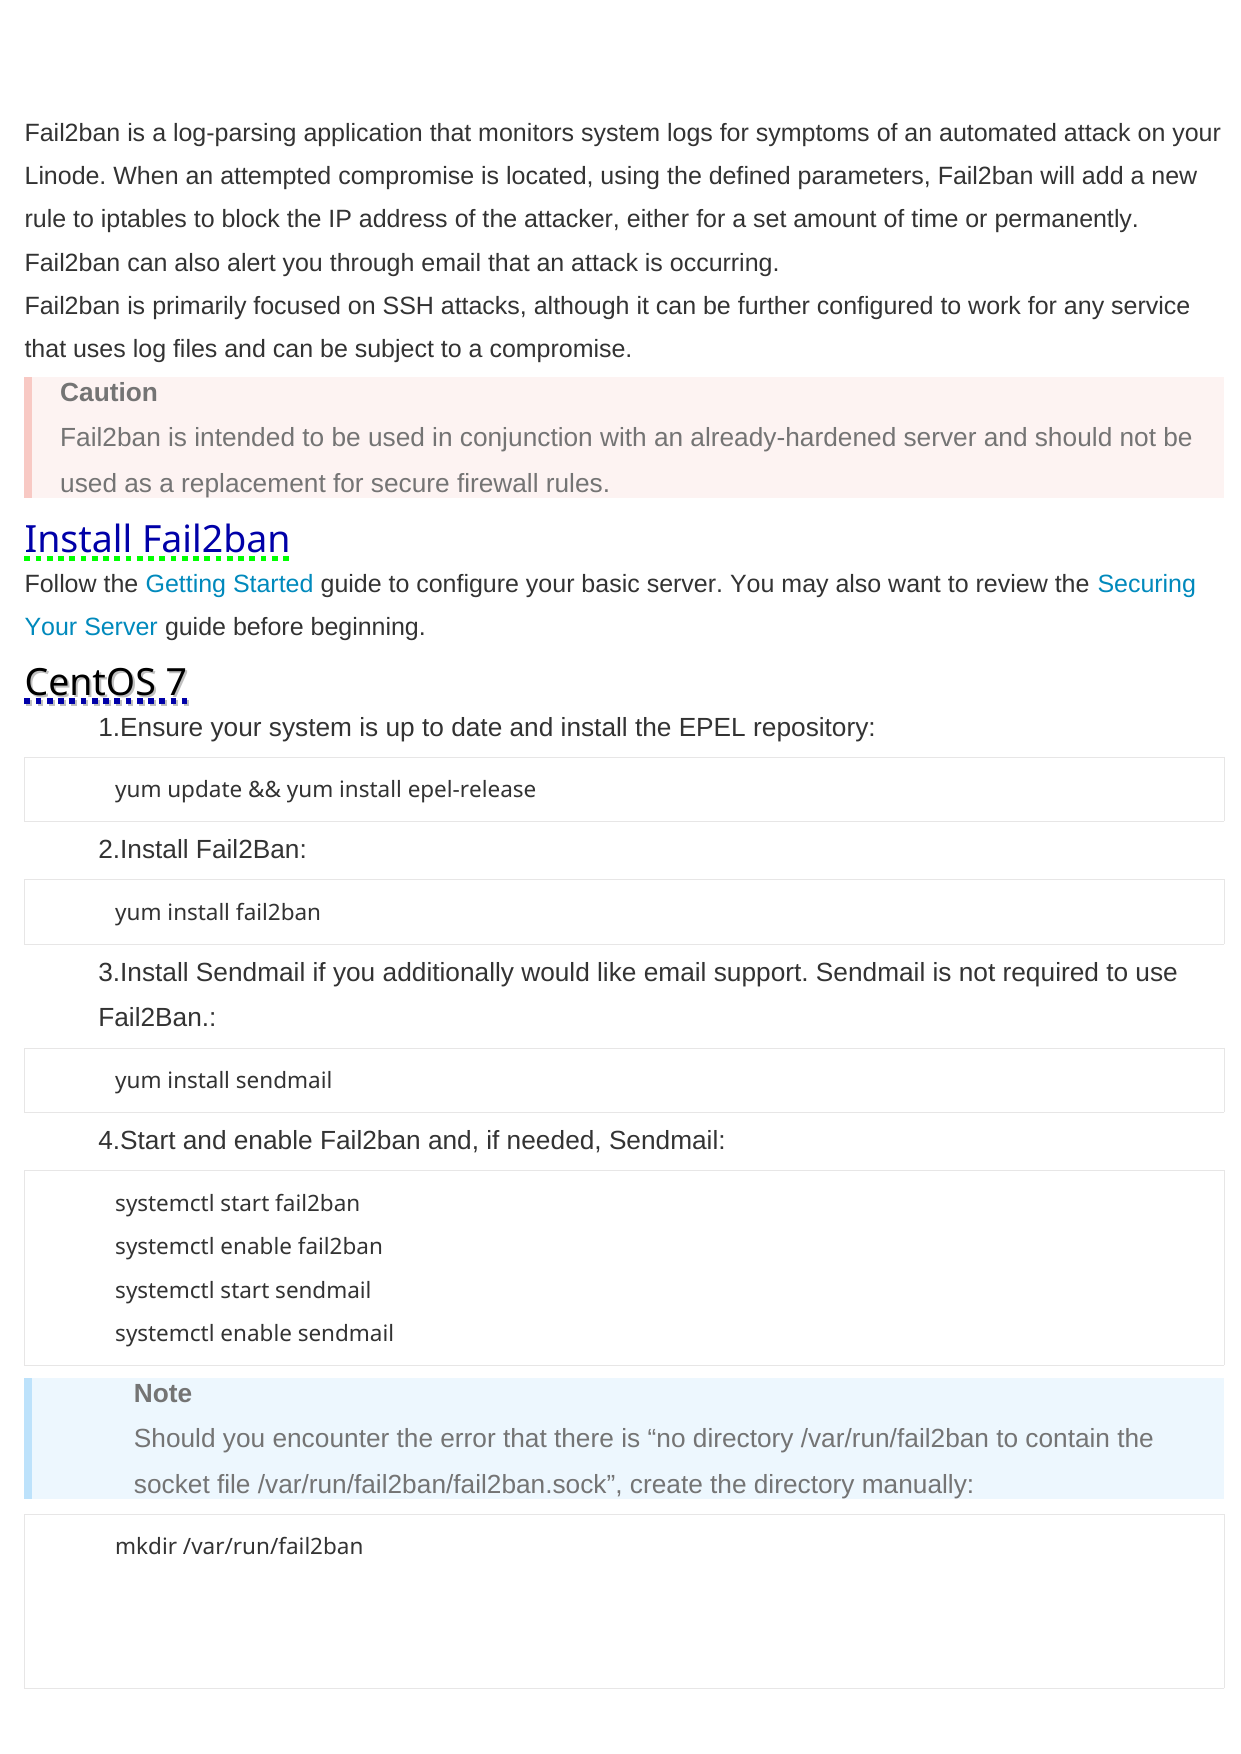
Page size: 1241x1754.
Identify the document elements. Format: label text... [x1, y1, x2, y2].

list systemctl enable sendmail [25, 1300, 1224, 1365]
list systemctl start sendmail [25, 1257, 1224, 1300]
list Start and enable Fail2ban and, if needed, Sendmail: [24, 1125, 1224, 1155]
text Fail2ban is primarily focused on SSH attacks, although it can be further configured to work for any service that uses log files and can be subject to a compromise. [24, 291, 1224, 362]
list Note [32, 1378, 1224, 1408]
text Fail2ban is intended to be used in conjunction with an already-hardened server and should not be used as a replacement for secure firewall rules. [32, 422, 1224, 498]
text Caution [32, 377, 1224, 407]
list systemctl enable fail2ban [25, 1213, 1224, 1257]
subtitle CentOS 7 [24, 655, 1224, 706]
list yum update && yum install epel-release [25, 758, 1224, 821]
list yum install fail2ban [25, 880, 1224, 944]
text Follow the Getting Started guide to configure your basic server. You may also want to review the Securing Your Server guide before beginning. [24, 569, 1224, 641]
list mkdir /var/run/fail2ban [25, 1515, 1224, 1560]
list Install Sendmail if you additionally would like email support. Sendmail is not required to use Fail2Ban.: [24, 957, 1224, 1032]
list Ensure your system is up to date and install the EPEL repository: [24, 711, 1224, 742]
subtitle Install Fail2ban [24, 513, 1224, 564]
text Fail2ban is a log-parsing application that monitors system logs for symptoms of an automated attack on your Linode. When an attempted compromise is located, using the defined parameters, Fail2ban will add a new rule to iptables to block the IP address of the attacker, either for a set amount of time or permanently. Fail2ban can also alert you through email that an attack is occurring. [24, 118, 1224, 276]
list systemctl start fail2ban [25, 1171, 1224, 1213]
list Should you encounter the error that there is “no directory /var/run/fail2ban to contain the socket file /var/run/fail2ban/fail2ban.sock”, create the directory manually: [32, 1423, 1224, 1499]
list yum install sendmail [25, 1049, 1224, 1112]
list Install Fail2Ban: [24, 834, 1224, 864]
